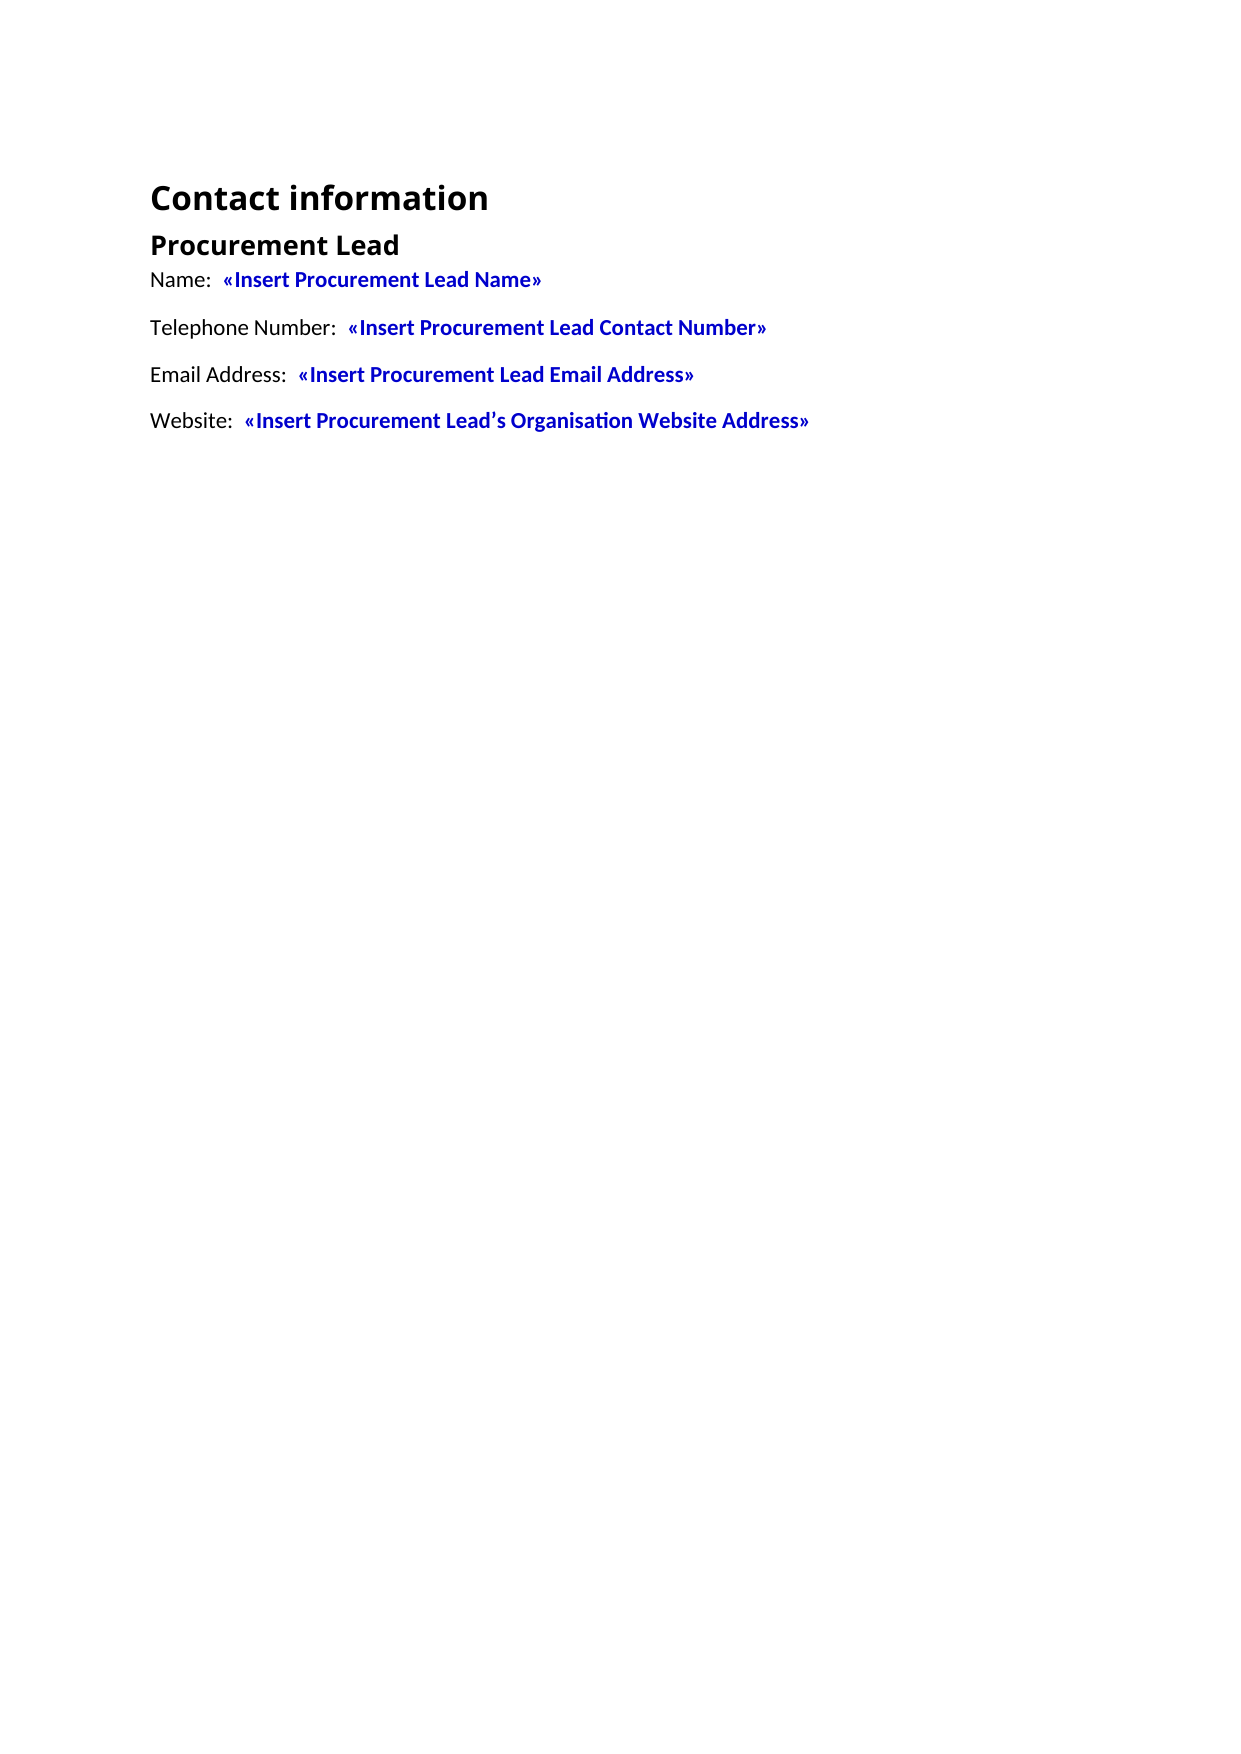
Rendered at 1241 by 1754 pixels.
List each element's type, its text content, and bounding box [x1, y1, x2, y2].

text Website: «Insert Procurement Lead’s Organisation Website Address» [150, 406, 1090, 434]
subtitle Procurement Lead [150, 226, 1090, 263]
text Telephone Number: «Insert Procurement Lead Contact Number» [150, 310, 1090, 342]
subtitle Contact information [150, 175, 1090, 220]
text Name: «Insert Procurement Lead Name» [150, 265, 1090, 293]
text Email Address: «Insert Procurement Lead Email Address» [150, 360, 1090, 388]
